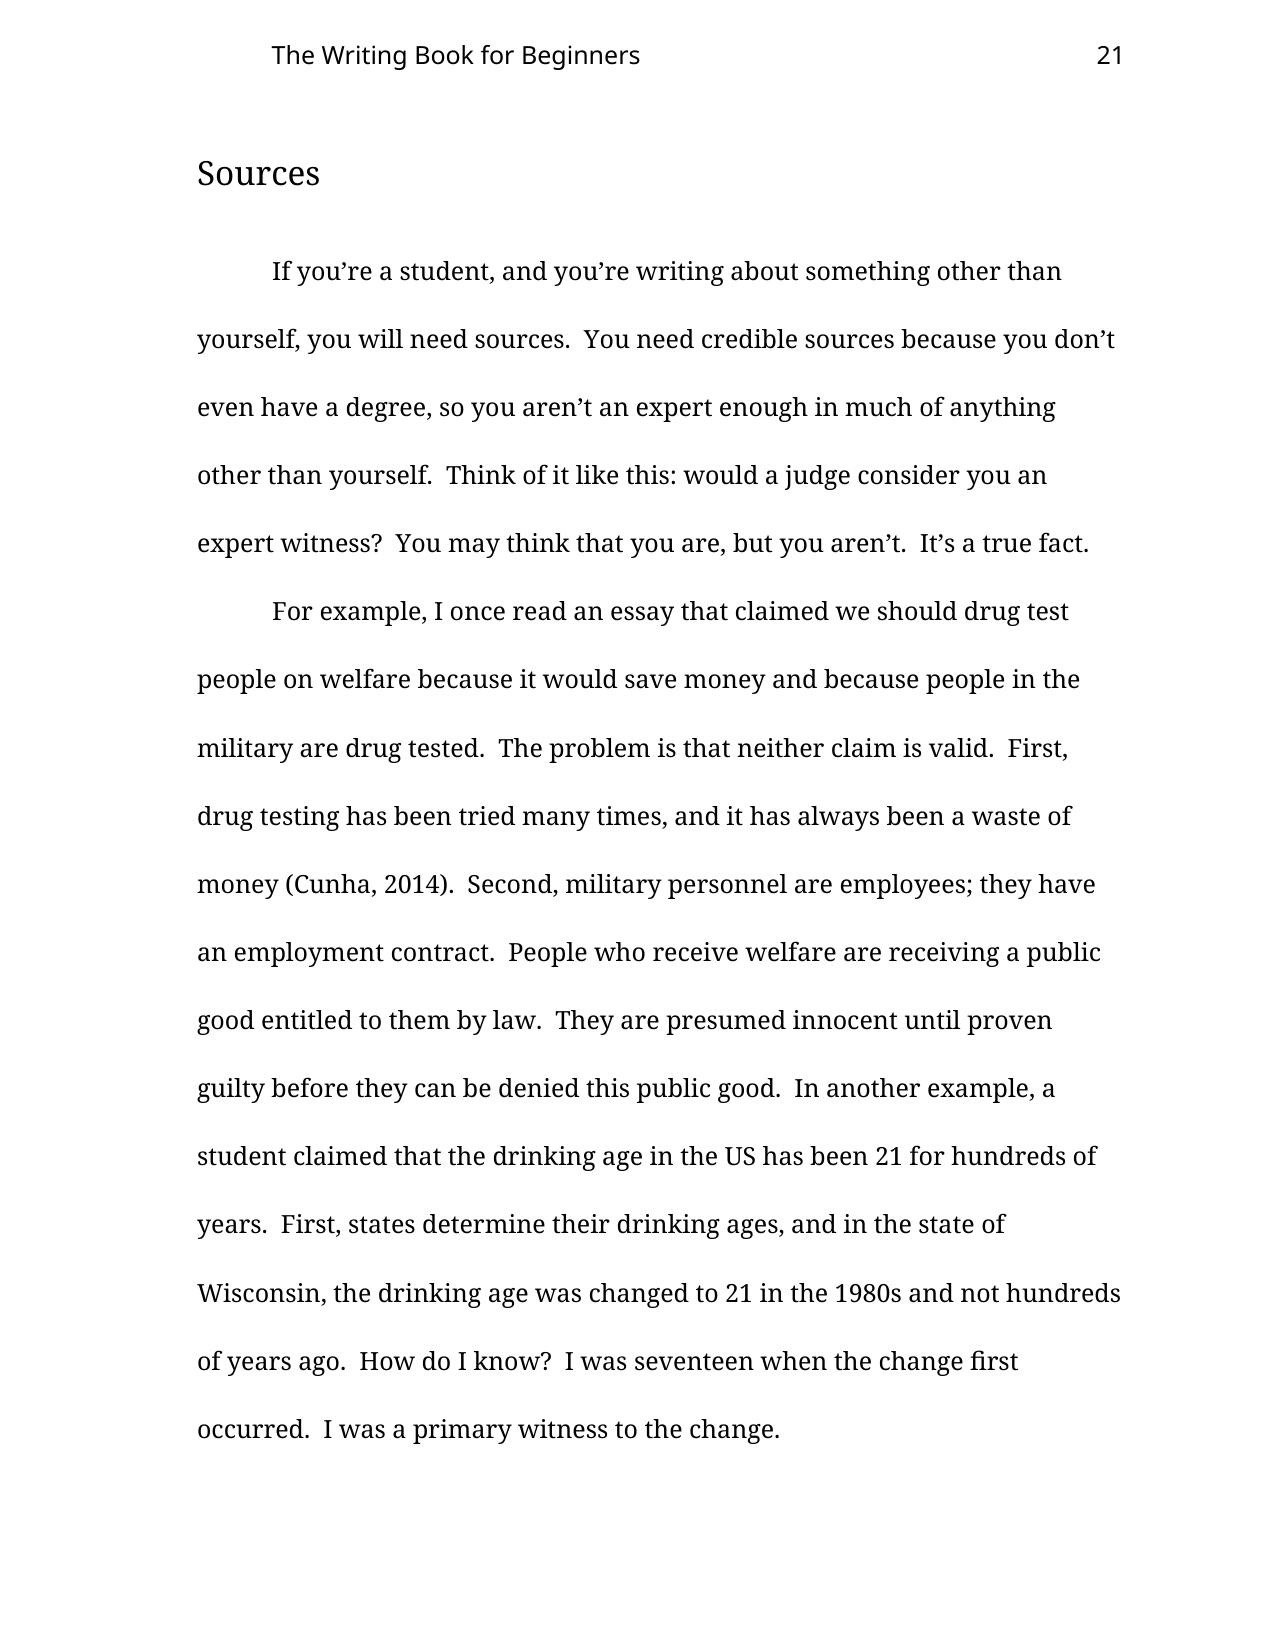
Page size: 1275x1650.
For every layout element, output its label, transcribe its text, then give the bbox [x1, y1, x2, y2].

subtitle Sources [197, 150, 1125, 195]
text If you’re a student, and you’re writing about something other than yourself, you will need sources. You need credible sources because you don’t even have a degree, so you aren’t an expert enough in much of anything other than yourself. Think of it like this: would a judge consider you an expert witness? You may think that you are, but you aren’t. It’s a true fact. [197, 253, 1125, 560]
text For example, I once read an essay that claimed we should drug test people on welfare because it would save money and because people in the military are drug tested. The problem is that neither claim is valid. First, drug testing has been tried many times, and it has always been a waste of money (Cunha, 2014). Second, military personnel are employees; they have an employment contract. People who receive welfare are receiving a public good entitled to them by law. They are presumed innocent until proven guilty before they can be denied this public good. In another example, a student claimed that the drinking age in the US has been 21 for hundreds of years. First, states determine their drinking ages, and in the state of Wisconsin, the drinking age was changed to 21 in the 1980s and not hundreds of years ago. How do I know? I was seventeen when the change first occurred. I was a primary witness to the change. [197, 594, 1125, 1446]
